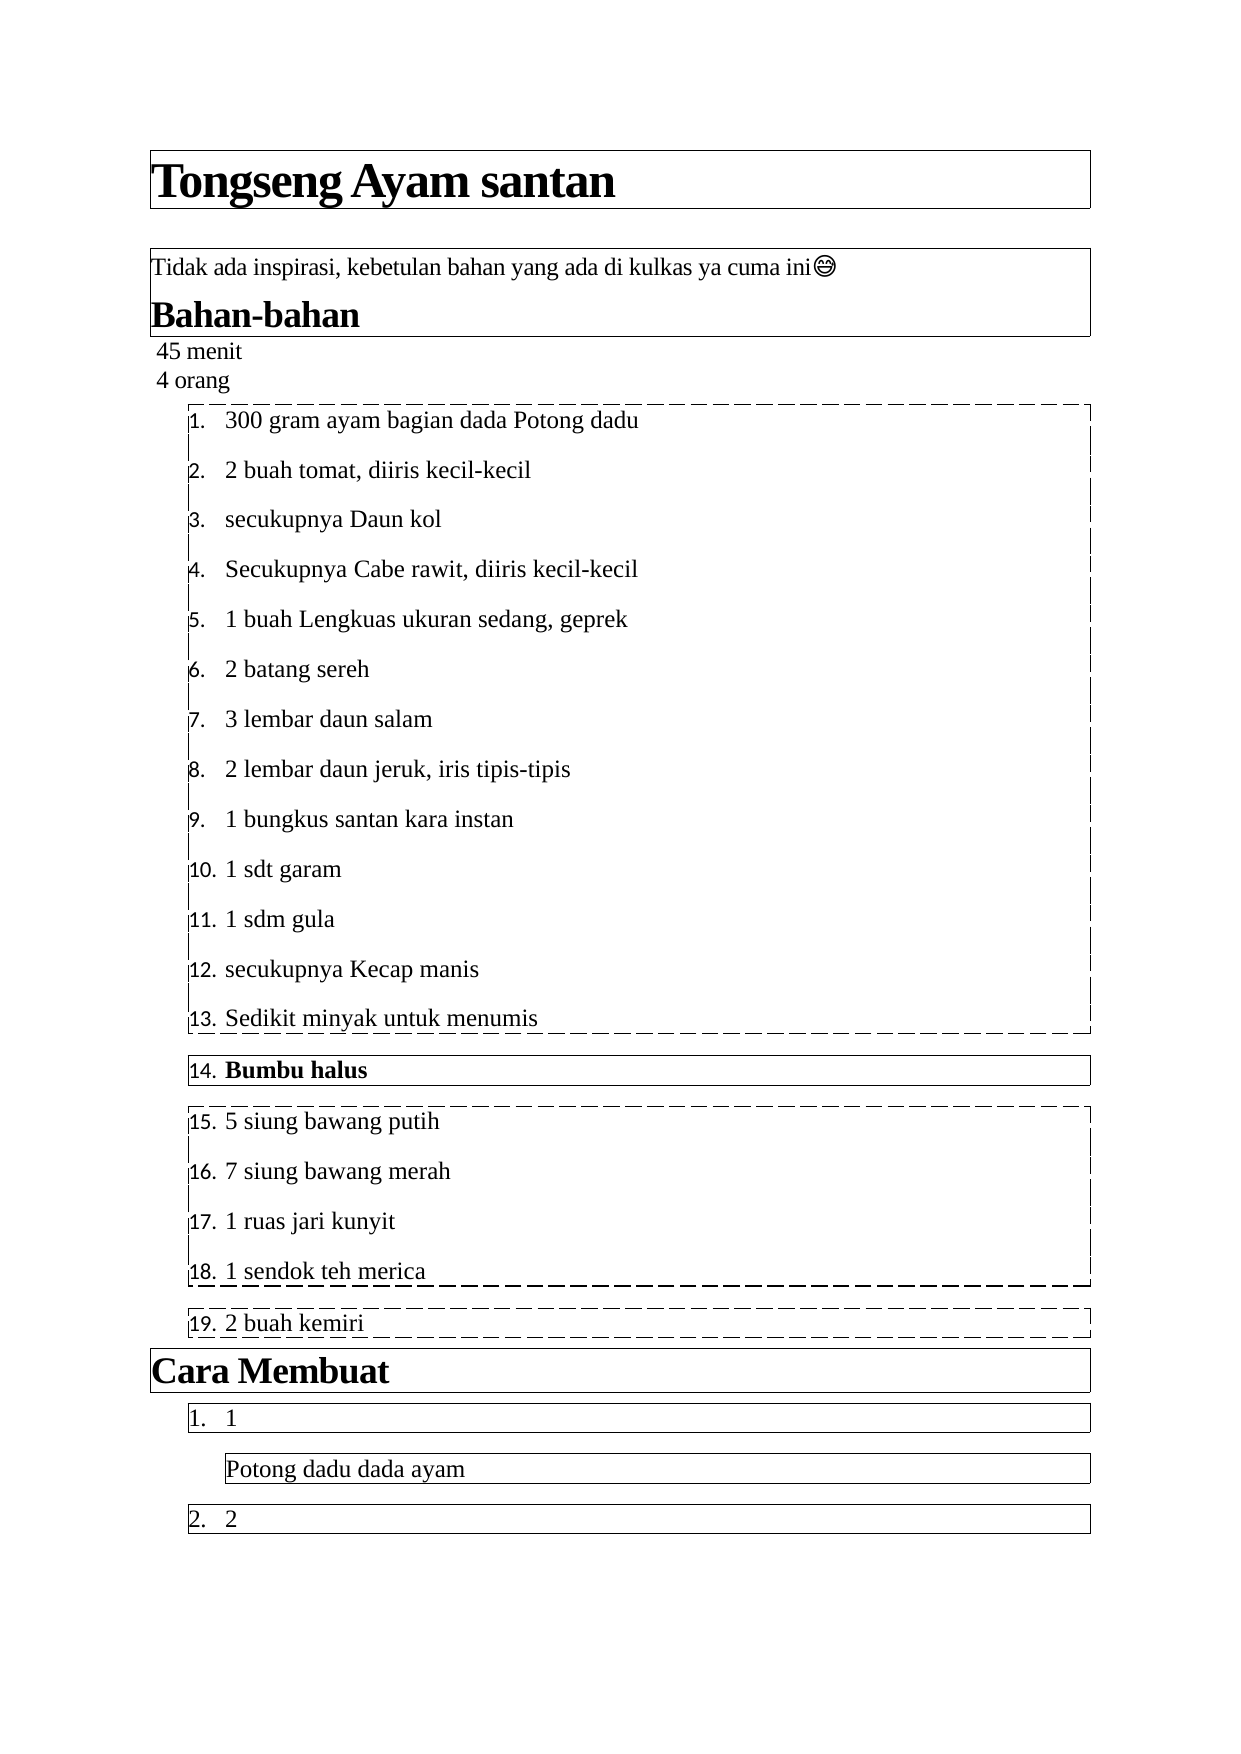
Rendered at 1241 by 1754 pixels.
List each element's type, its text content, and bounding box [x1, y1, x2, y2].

list 7 siung bawang merah [187, 1156, 1090, 1185]
subtitle Cara Membuat [151, 1349, 1090, 1392]
list 5 siung bawang putih [187, 1106, 1090, 1136]
list 2 batang sereh [187, 654, 1090, 683]
text 4 orang [150, 365, 1090, 394]
list 1 ruas jari kunyit [187, 1206, 1090, 1235]
list 2 lembar daun jeruk, iris tipis-tipis [187, 753, 1090, 783]
list 1 bungkus santan kara instan [187, 803, 1090, 833]
list 1 sendok teh merica [187, 1256, 1090, 1287]
list 2 [189, 1505, 1090, 1533]
list Secukupnya Cabe rawit, diiris kecil-kecil [187, 554, 1090, 583]
subtitle Bahan-bahan [151, 292, 1090, 336]
text Potong dadu dada ayam [226, 1454, 1090, 1483]
text 45 menit [150, 337, 1090, 365]
text Tidak ada inspirasi, kebetulan bahan yang ada di kulkas ya cuma ini😅 [151, 249, 1090, 282]
list Bumbu halus [189, 1056, 1090, 1085]
list secukupnya Kecap manis [187, 953, 1090, 983]
list 300 gram ayam bagian dada Potong dadu [187, 404, 1090, 434]
subtitle Tongseng Ayam santan [151, 151, 1090, 208]
list secukupnya Daun kol [187, 504, 1090, 534]
list 2 buah tomat, diiris kecil-kecil [187, 454, 1090, 484]
list Sedikit minyak untuk menumis [187, 1003, 1090, 1034]
list 1 sdm gula [187, 903, 1090, 933]
list 3 lembar daun salam [187, 704, 1090, 733]
list 1 [189, 1404, 1090, 1432]
list 2 buah kemiri [187, 1308, 1090, 1338]
list 1 sdt garam [187, 853, 1090, 883]
list 1 buah Lengkuas ukuran sedang, geprek [187, 604, 1090, 633]
